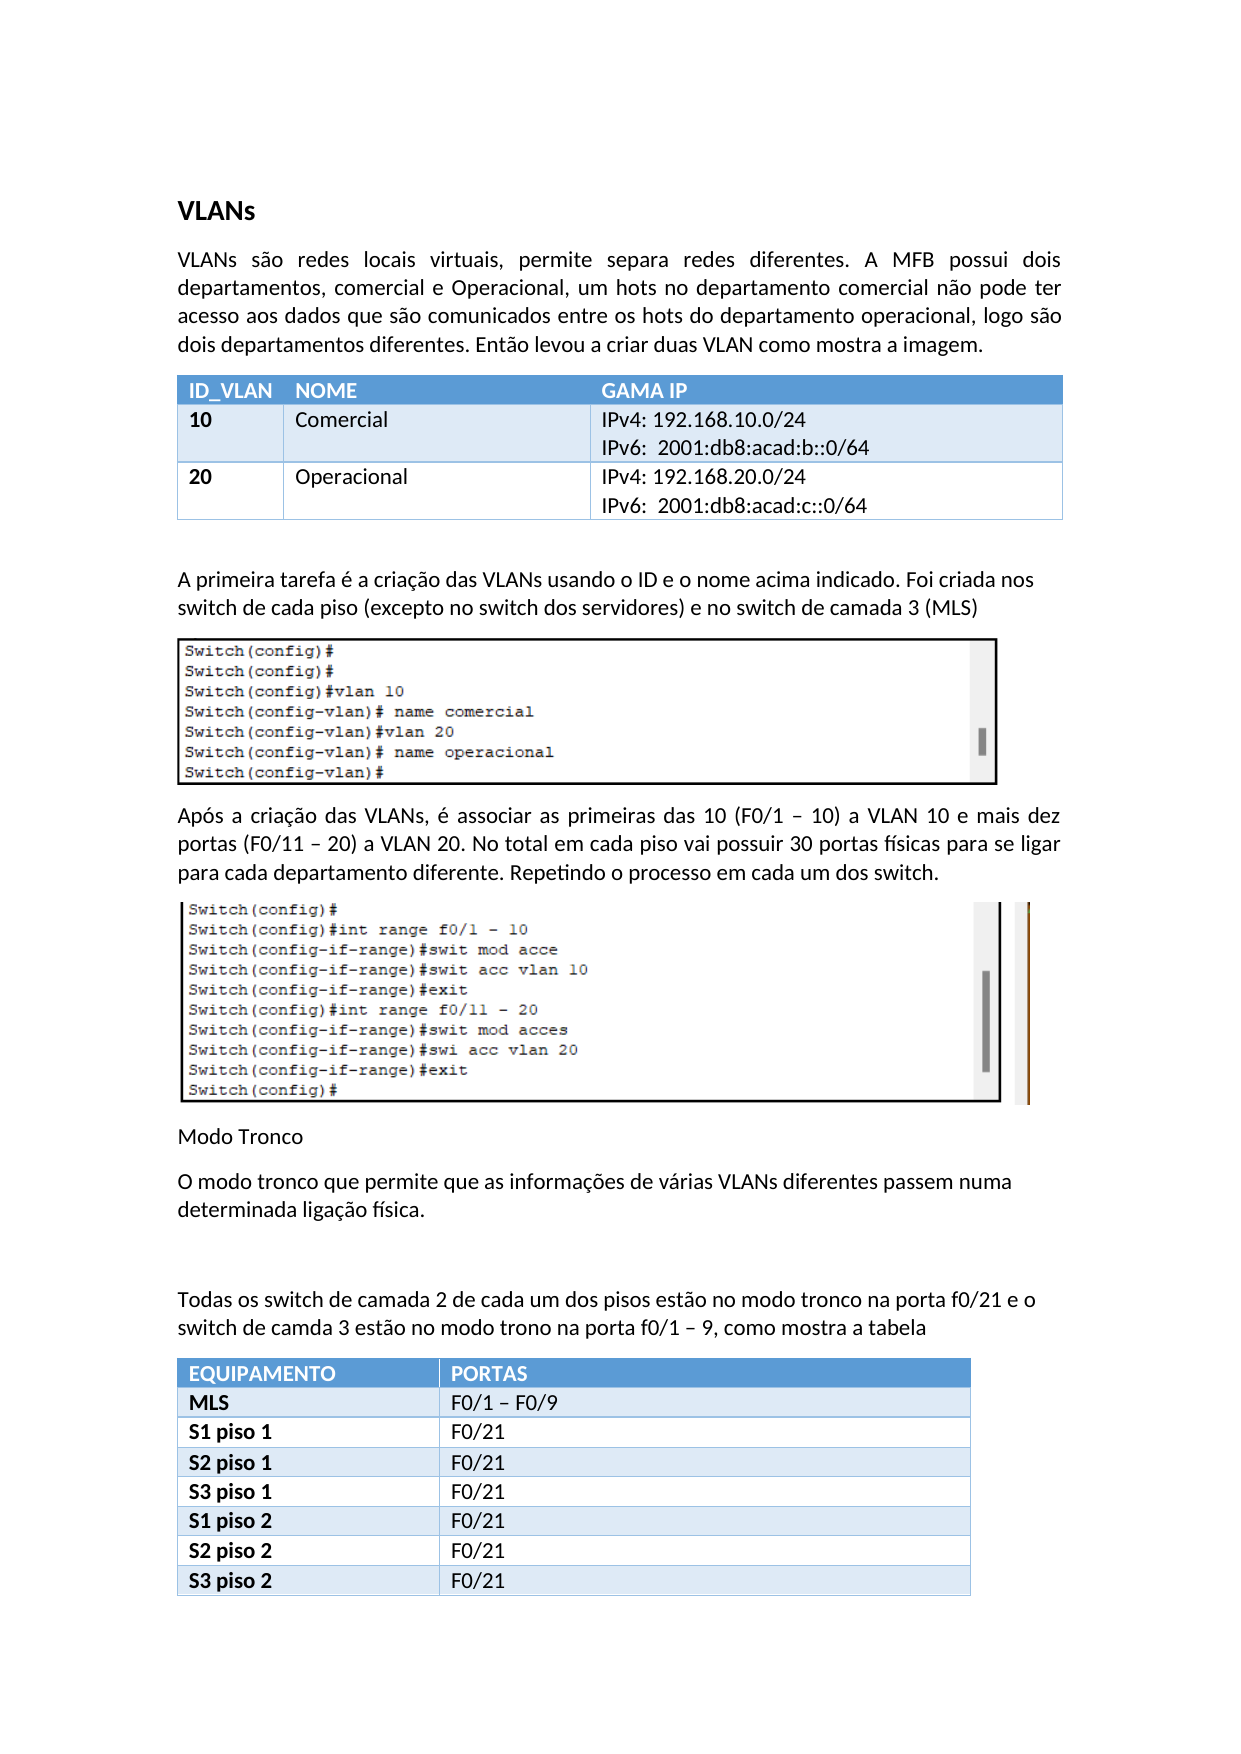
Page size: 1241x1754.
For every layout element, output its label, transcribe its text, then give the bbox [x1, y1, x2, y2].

table_cell F0/21 [440, 1536, 970, 1565]
text O modo tronco que permite que as informações de várias VLANs diferentes passem numa determinada ligação física. [177, 1167, 1063, 1223]
table_cell S2 piso 1 [178, 1448, 439, 1476]
text Após a criação das VLANs, é associar as primeiras das 10 (F0/1 – 10) a VLAN 10 e mais dez portas (F0/11 – 20) a VLAN 20. No total em cada piso vai possuir 30 portas físicas para se ligar para cada departamento diferente. Repetindo o processo em cada um dos switch. [177, 801, 1063, 886]
table_cell F0/21 [440, 1477, 970, 1506]
text Modo Tronco [177, 1122, 1063, 1150]
table_cell F0/21 [440, 1448, 970, 1476]
text A primeira tarefa é a criação das VLANs usando o ID e o nome acima indicado. Foi criada nos switch de cada piso (excepto no switch dos servidores) e no switch de camada 3 (MLS) [177, 565, 1063, 621]
table_header ID_VLAN [178, 376, 284, 404]
table_cell F0/1 – F0/9 [440, 1388, 970, 1416]
table_header EQUIPAMENTO [178, 1359, 439, 1387]
table_cell S3 piso 1 [178, 1477, 439, 1506]
table_cell S1 piso 2 [178, 1507, 439, 1535]
table_cell 20 [178, 463, 283, 519]
table_cell F0/21 [440, 1418, 970, 1447]
table_header NOME [284, 376, 590, 404]
table_cell F0/21 [440, 1507, 970, 1535]
table_header PORTAS [440, 1359, 970, 1387]
table_cell F0/21 [440, 1566, 970, 1594]
table_cell S3 piso 2 [178, 1566, 439, 1594]
text Todas os switch de camada 2 de cada um dos pisos estão no modo tronco na porta f0/21 e o switch de camda 3 estão no modo trono na porta f0/1 – 9, como mostra a tabela [177, 1285, 1063, 1341]
table_cell IPv4: 192.168.20.0/24 IPv6: 2001:db8:acad:c::0/64 [591, 463, 1062, 519]
table_cell 10 [178, 405, 283, 461]
table_cell S2 piso 2 [178, 1536, 439, 1565]
table_cell IPv4: 192.168.10.0/24 IPv6: 2001:db8:acad:b::0/64 [591, 405, 1062, 461]
table_cell MLS [178, 1388, 439, 1416]
table_cell Operacional [284, 463, 590, 519]
table_header GAMA IP [590, 376, 1062, 404]
text VLANs [177, 192, 1063, 228]
text VLANs são redes locais virtuais, permite separa redes diferentes. A MFB possui dois departamentos, comercial e Operacional, um hots no departamento comercial não pode ter acesso aos dados que são comunicados entre os hots do departamento operacional, logo são dois departamentos diferentes. Então levou a criar duas VLAN como mostra a imagem. [177, 245, 1063, 358]
table_cell Comercial [284, 405, 590, 461]
table_cell S1 piso 1 [178, 1418, 439, 1447]
